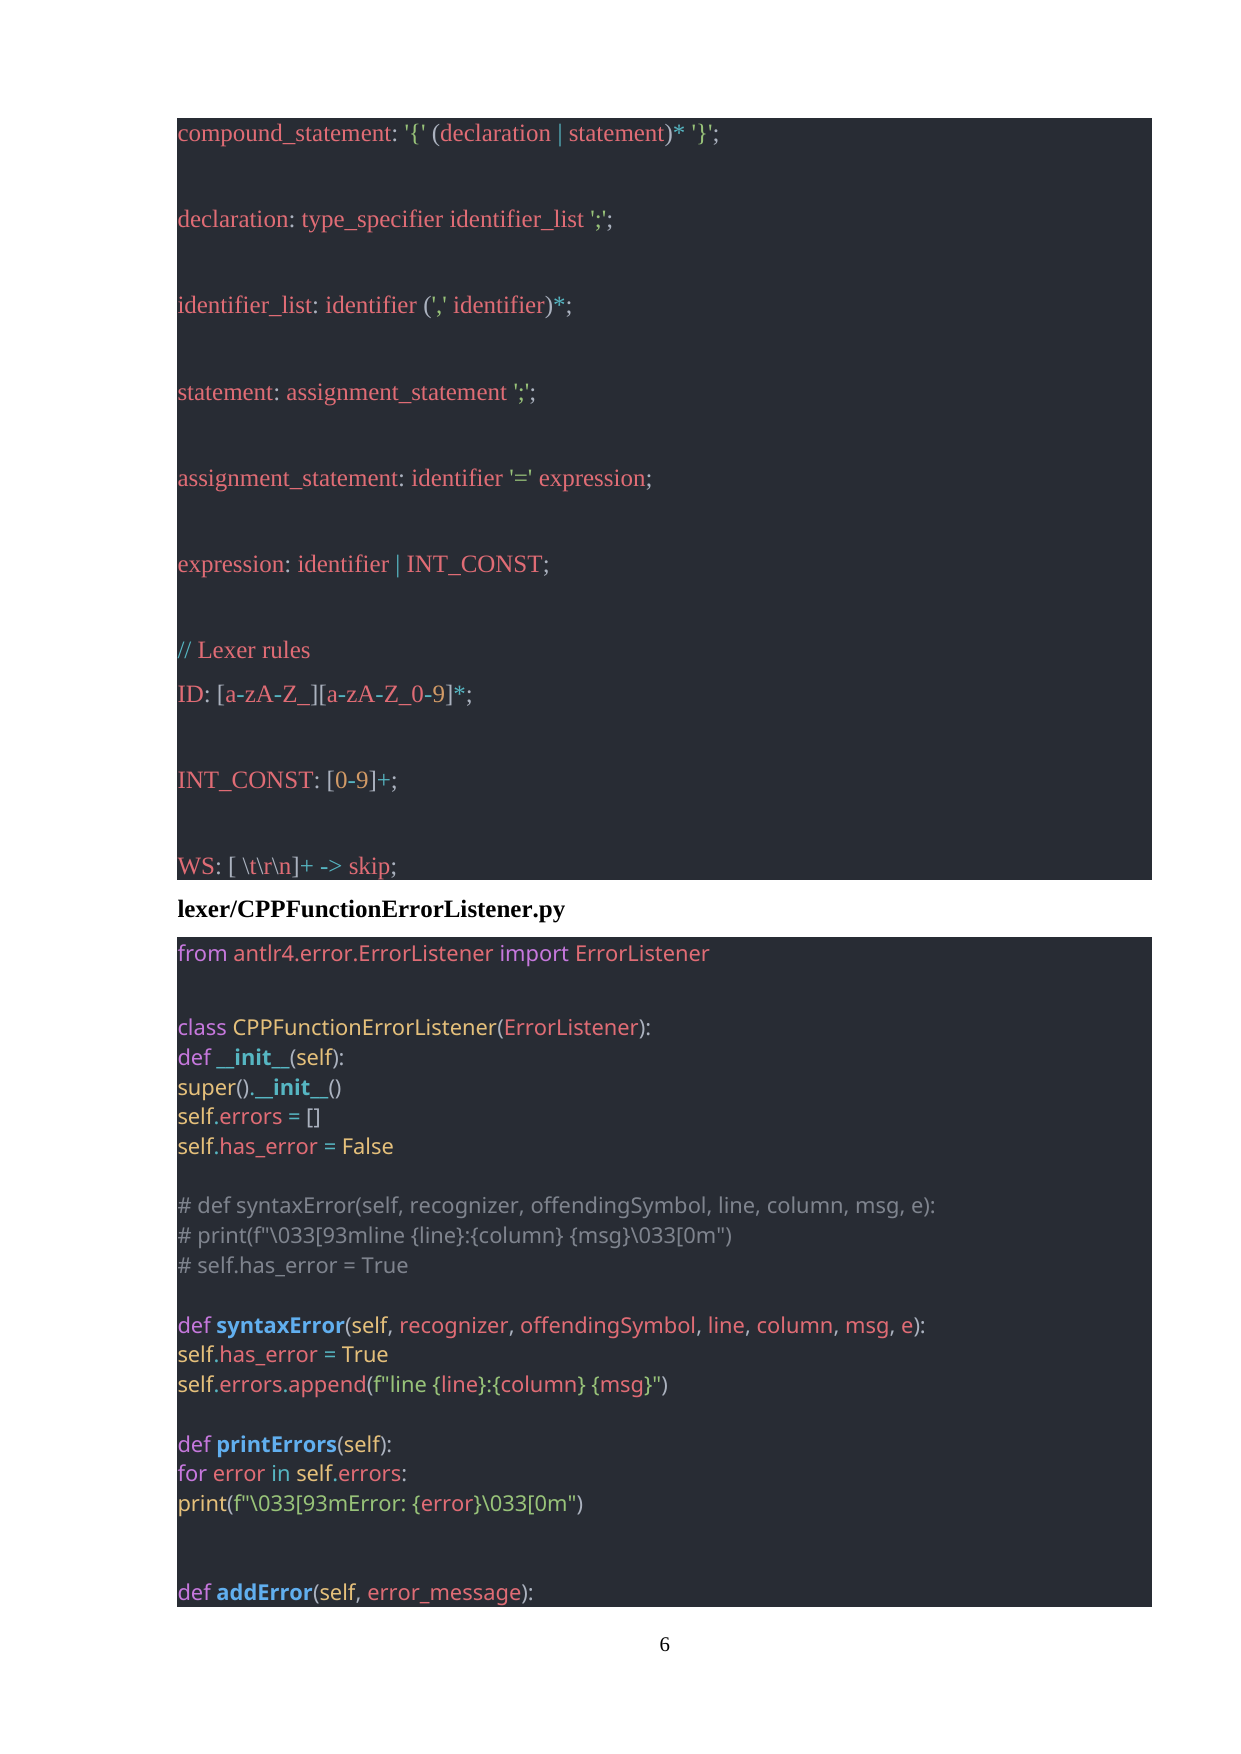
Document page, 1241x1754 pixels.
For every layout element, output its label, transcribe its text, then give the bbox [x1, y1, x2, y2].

text self.has_error = False [177, 1131, 1152, 1161]
text self.errors.append(f"line {line}:{column} {msg}") [177, 1369, 1152, 1399]
text for error in self.errors: [177, 1458, 1152, 1488]
text # self.has_error = True [177, 1250, 1152, 1280]
text self.errors = [] [177, 1101, 1152, 1131]
text def syntaxError(self, recognizer, offendingSymbol, line, column, msg, e): [177, 1309, 1152, 1339]
text INT_CONST: [0-9]+; [177, 765, 1152, 794]
text from antlr4.error.ErrorListener import ErrorListener [177, 937, 1152, 967]
text ID: [a-zA-Z_][a-zA-Z_0-9]*; [177, 679, 1152, 707]
text self.has_error = True [177, 1339, 1152, 1369]
text def addError(self, error_message): [177, 1577, 1152, 1607]
text statement: assignment_statement ';'; [177, 377, 1152, 406]
text # def syntaxError(self, recognizer, offendingSymbol, line, column, msg, e): [177, 1191, 1152, 1220]
text assignment_statement: identifier '=' expression; [177, 463, 1152, 492]
text print(f"\033[93mError: {error}\033[0m") [177, 1488, 1152, 1518]
text lexer/CPPFunctionErrorListener.py [177, 894, 1152, 923]
text super().__init__() [177, 1071, 1152, 1101]
text # print(f"\033[93mline {line}:{column} {msg}\033[0m") [177, 1220, 1152, 1250]
text class CPPFunctionErrorListener(ErrorListener): [177, 1012, 1152, 1042]
text identifier_list: identifier (',' identifier)*; [177, 291, 1152, 319]
text compound_statement: '{' (declaration | statement)* '}'; [177, 118, 1152, 147]
text WS: [ \t\r\n]+ -> skip; [177, 851, 1152, 880]
text declaration: type_specifier identifier_list ';'; [177, 204, 1152, 233]
text def __init__(self): [177, 1042, 1152, 1071]
text def printErrors(self): [177, 1429, 1152, 1458]
text // Lexer rules [177, 636, 1152, 664]
text expression: identifier | INT_CONST; [177, 549, 1152, 578]
